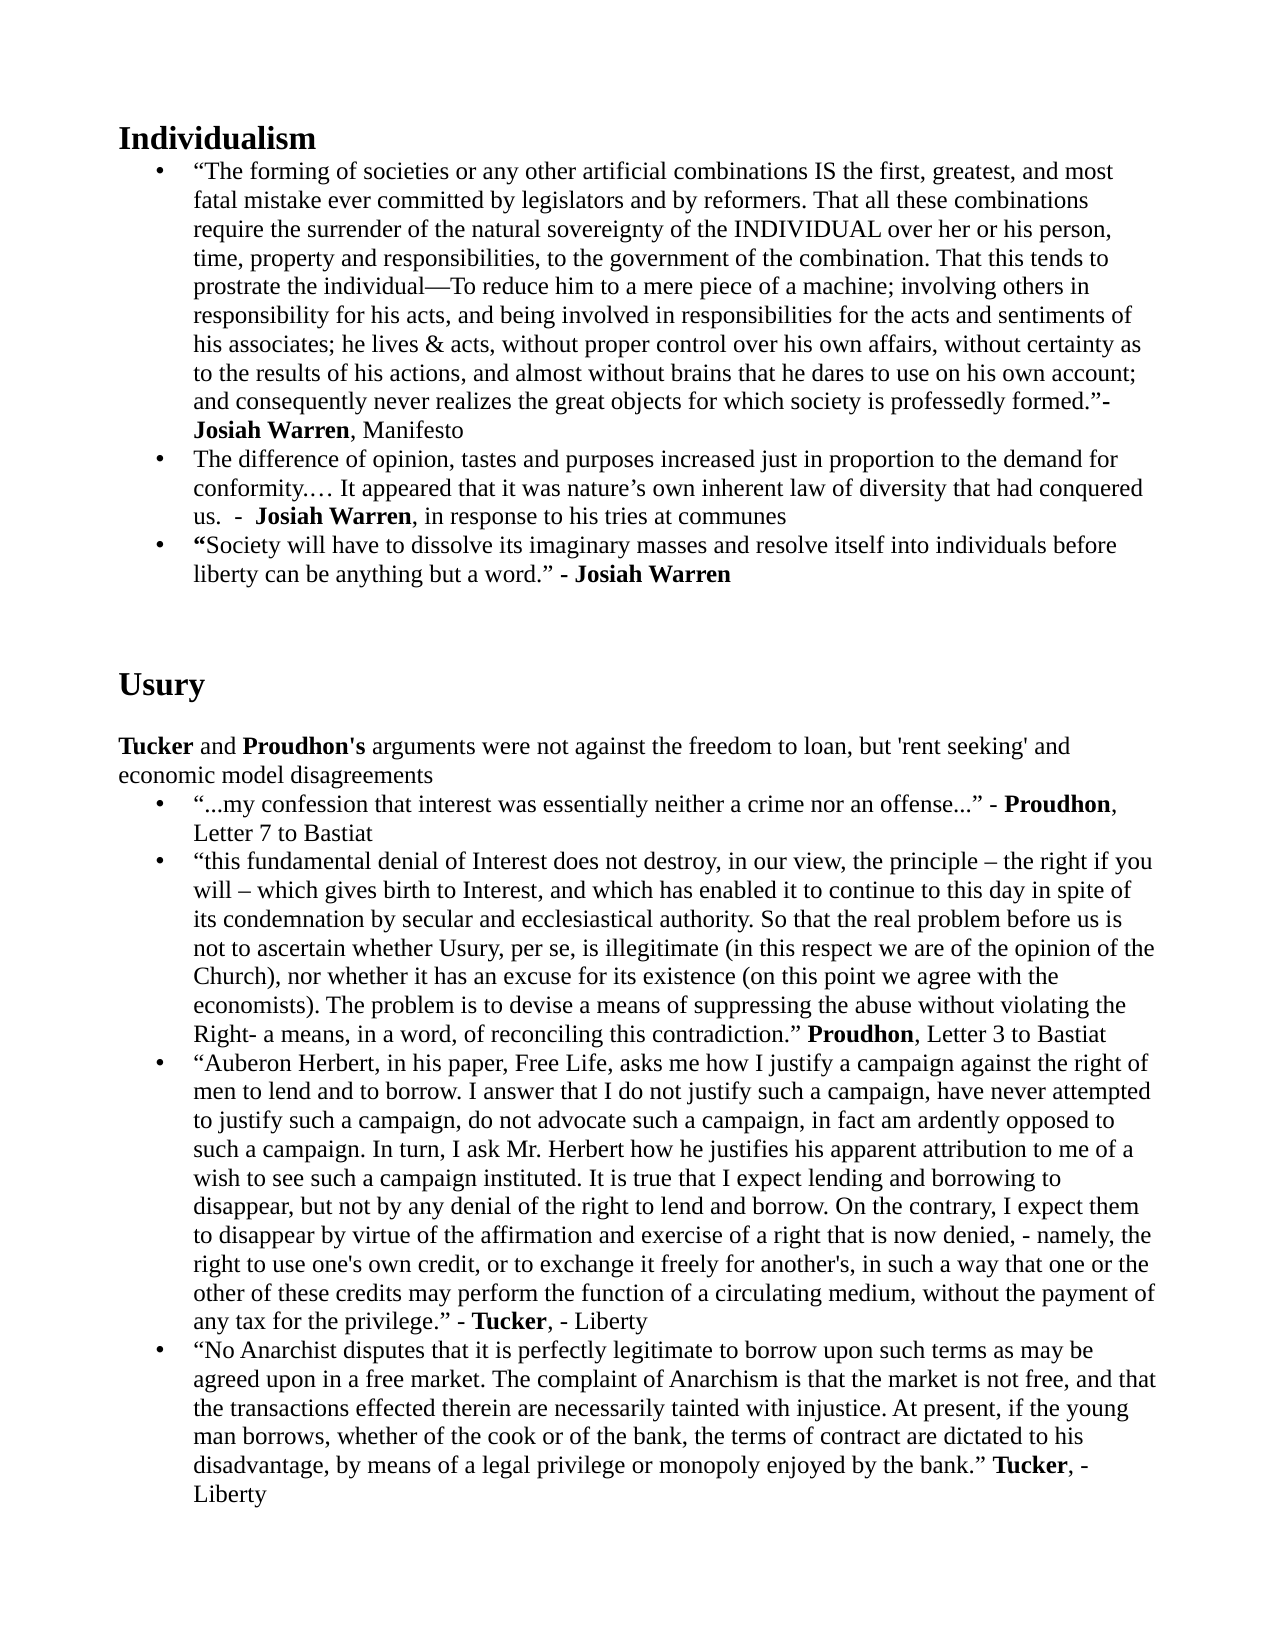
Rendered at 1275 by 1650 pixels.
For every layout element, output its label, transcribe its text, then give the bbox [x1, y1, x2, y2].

list “The forming of societies or any other artificial combinations IS the first, greatest, and most fatal mistake ever committed by legislators and by reformers. That all these combinations require the surrender of the natural sovereignty of the INDIVIDUAL over her or his person, time, property and responsibilities, to the government of the combination. That this tends to prostrate the individual—To reduce him to a mere piece of a machine; involving others in responsibility for his acts, and being involved in responsibilities for the acts and sentiments of his associates; he lives & acts, without proper control over his own affairs, without certainty as to the results of his actions, and almost without brains that he dares to use on his own account; and consequently never realizes the great objects for which society is professedly formed.”-Josiah Warren, Manifesto [156, 156, 1157, 444]
list “this fundamental denial of Interest does not destroy, in our view, the principle – the right if you will – which gives birth to Interest, and which has enabled it to continue to this day in spite of its condemnation by secular and ecclesiastical authority. So that the real problem before us is not to ascertain whether Usury, per se, is illegitimate (in this respect we are of the opinion of the Church), nor whether it has an excuse for its existence (on this point we agree with the economists). The problem is to devise a means of suppressing the abuse without violating the Right- a means, in a word, of reconciling this contradiction.” Proudhon, Letter 3 to Bastiat [156, 846, 1157, 1048]
text Individualism [118, 118, 1157, 156]
list The difference of opinion, tastes and purposes increased just in proportion to the demand for conformity.… It appeared that it was nature’s own inherent law of diversity that had conquered us. - Josiah Warren, in response to his tries at communes [156, 444, 1157, 530]
list “Society will have to dissolve its imaginary masses and resolve itself into individuals before liberty can be anything but a word.” - Josiah Warren [156, 530, 1157, 588]
list “Auberon Herbert, in his paper, Free Life, asks me how I justify a campaign against the right of men to lend and to borrow. I answer that I do not justify such a campaign, have never attempted to justify such a campaign, do not advocate such a campaign, in fact am ardently opposed to such a campaign. In turn, I ask Mr. Herbert how he justifies his apparent attribution to me of a wish to see such a campaign instituted. It is true that I expect lending and borrowing to disappear, but not by any denial of the right to lend and borrow. On the contrary, I expect them to disappear by virtue of the affirmation and exercise of a right that is now denied, - namely, the right to use one's own credit, or to exchange it freely for another's, in such a way that one or the other of these credits may perform the function of a circulating medium, without the payment of any tax for the privilege.” - Tucker, - Liberty [156, 1048, 1157, 1335]
text Tucker and Proudhon's arguments were not against the freedom to loan, but 'rent seeking' and economic model disagreements [118, 731, 1157, 789]
text Usury [118, 664, 1157, 703]
list “No Anarchist disputes that it is perfectly legitimate to borrow upon such terms as may be agreed upon in a free market. The complaint of Anarchism is that the market is not free, and that the transactions effected therein are necessarily tainted with injustice. At present, if the young man borrows, whether of the cook or of the bank, the terms of contract are dictated to his disadvantage, by means of a legal privilege or monopoly enjoyed by the bank.” Tucker, - Liberty [156, 1335, 1157, 1508]
list “...my confession that interest was essentially neither a crime nor an offense...” - Proudhon, Letter 7 to Bastiat [156, 789, 1157, 846]
